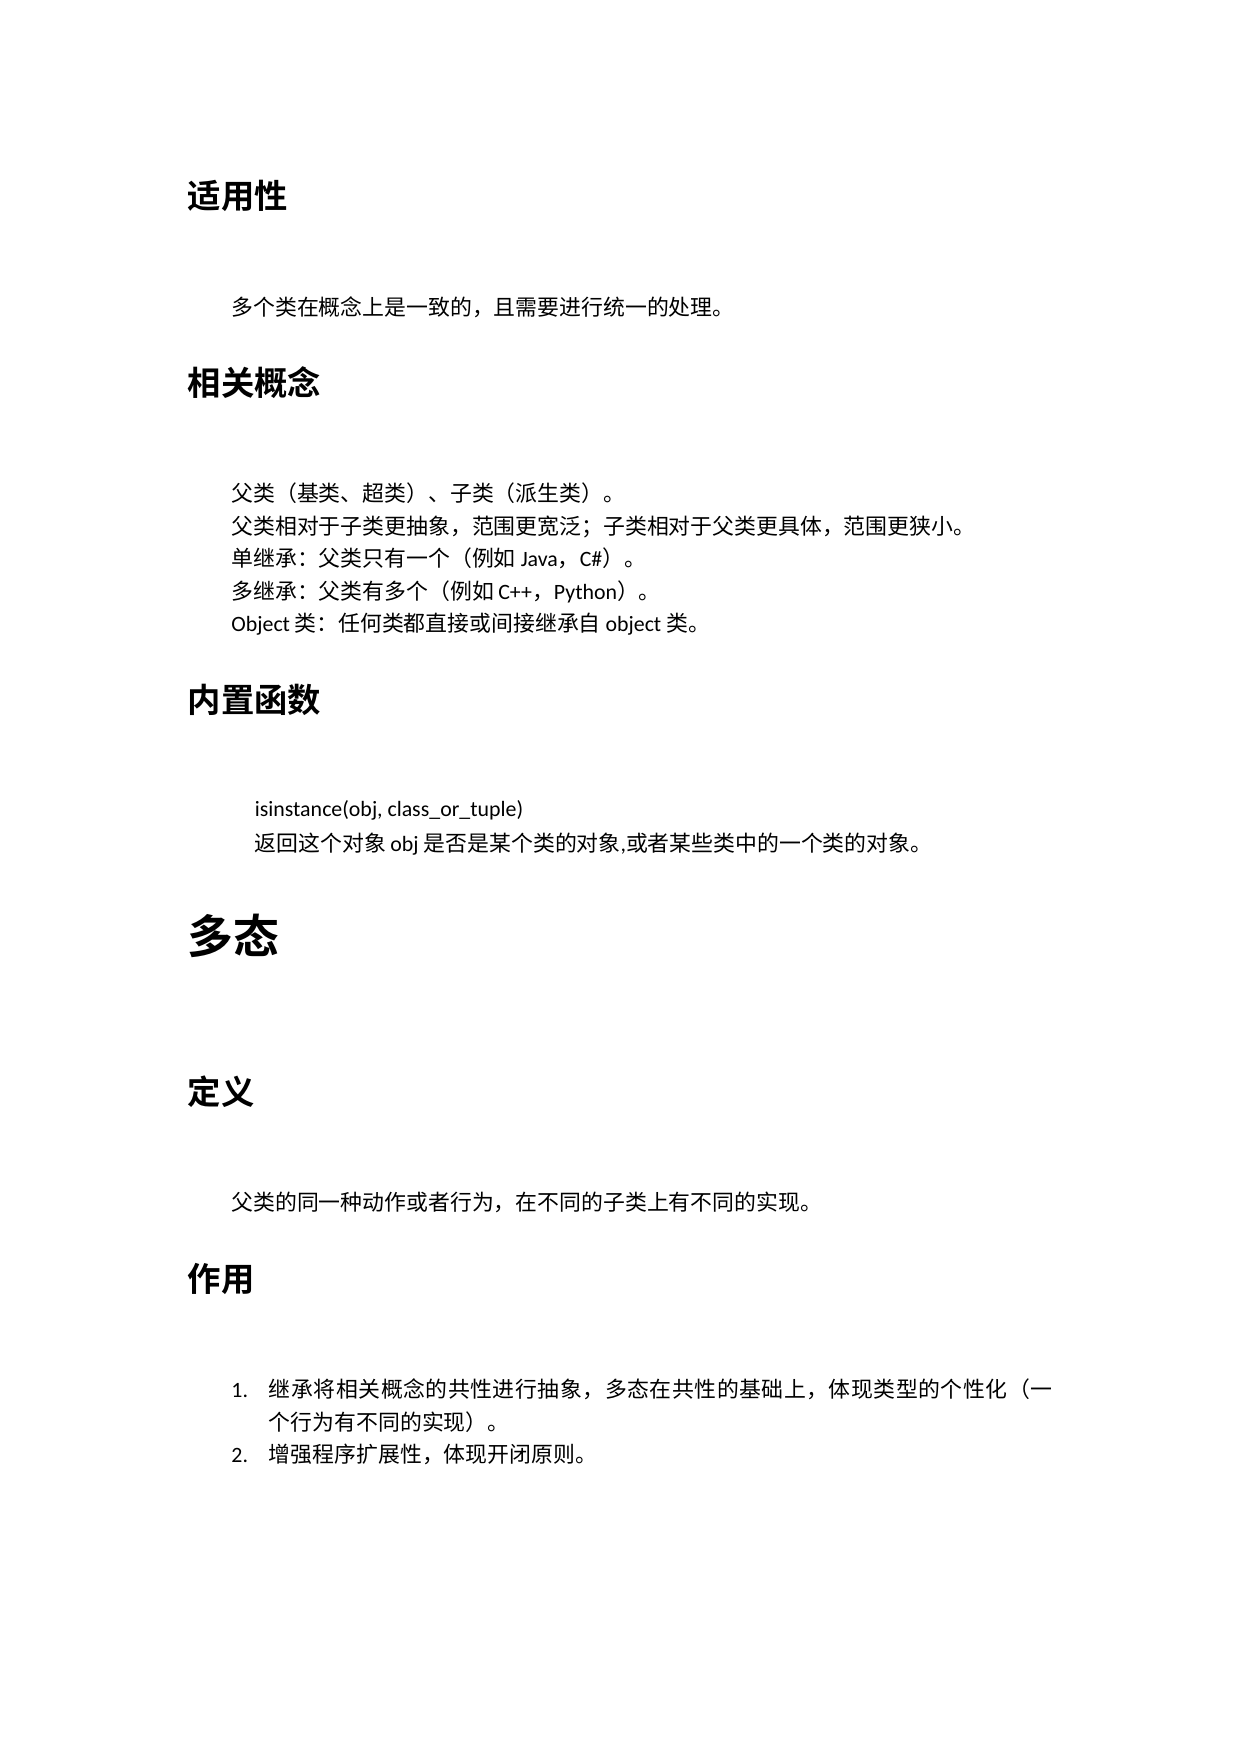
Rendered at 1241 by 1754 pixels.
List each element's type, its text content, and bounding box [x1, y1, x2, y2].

list 继承将相关概念的共性进行抽象，多态在共性的基础上，体现类型的个性化（一个行为有不同的实现）。 [231, 1372, 1053, 1437]
subtitle 定义 [187, 1058, 1053, 1123]
subtitle 相关概念 [187, 349, 1053, 414]
subtitle 内置函数 [187, 666, 1053, 731]
list 返回这个对象obj 是否是某个类的对象,或者某些类中的一个类的对象。 [254, 825, 1053, 858]
subtitle 适用性 [187, 162, 1053, 227]
text 父类（基类、超类）、子类（派生类）。 [187, 476, 1053, 508]
subtitle 多态 [187, 885, 1053, 982]
text 父类的同一种动作或者行为，在不同的子类上有不同的实现。 [187, 1185, 1053, 1217]
text 单继承：父类只有一个（例如 Java，C#）。 [187, 541, 1053, 573]
text 多个类在概念上是一致的，且需要进行统一的处理。 [187, 289, 1053, 322]
list 增强程序扩展性，体现开闭原则。 [231, 1437, 1053, 1469]
text 多继承：父类有多个（例如C++，Python）。 [187, 573, 1053, 606]
text Object类：任何类都直接或间接继承自 object 类。 [187, 606, 1053, 638]
subtitle 作用 [187, 1244, 1053, 1309]
text 父类相对于子类更抽象，范围更宽泛；子类相对于父类更具体，范围更狭小。 [187, 508, 1053, 541]
list isinstance(obj, class_or_tuple) [254, 793, 1053, 825]
